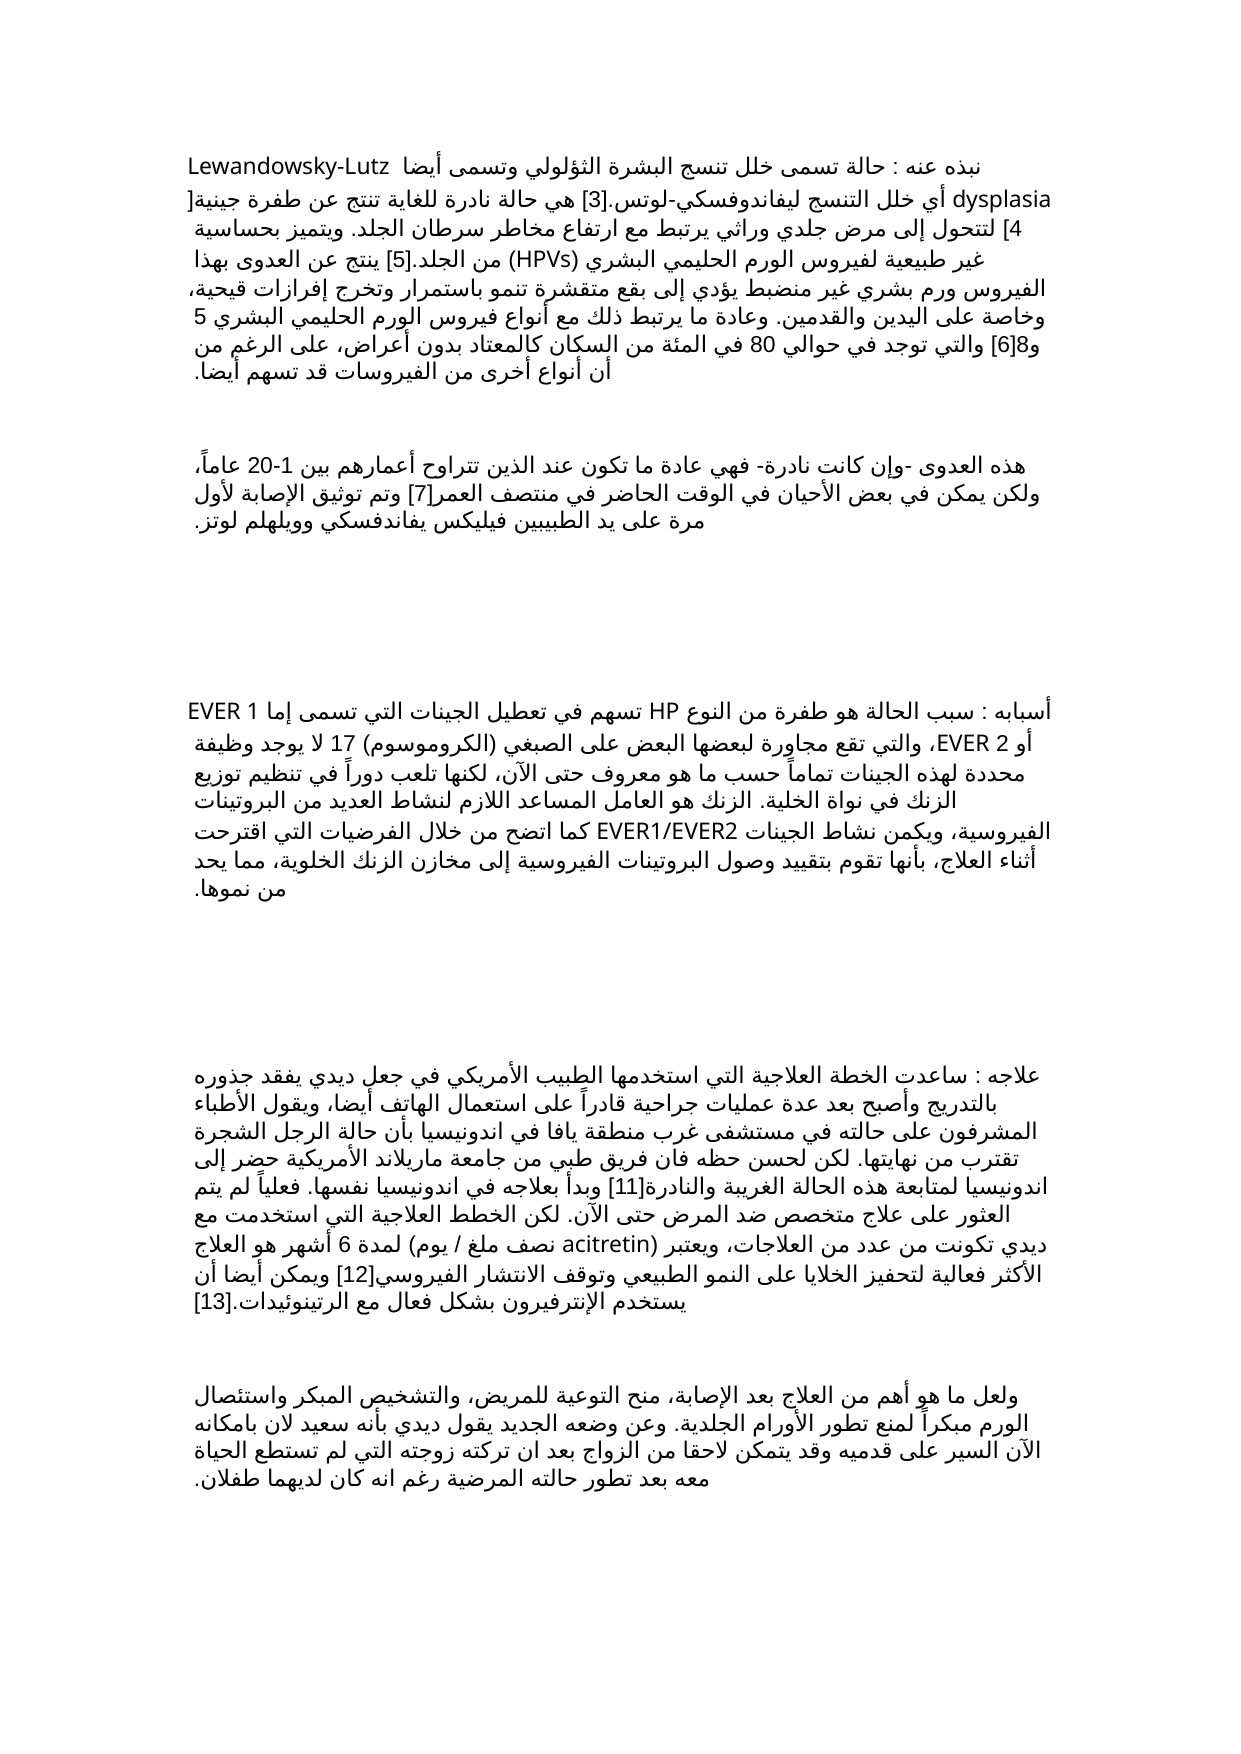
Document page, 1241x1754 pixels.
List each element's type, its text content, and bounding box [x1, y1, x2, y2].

text هذه العدوى -وإن كانت نادرة- فهي عادة ما تكون عند الذين تتراوح أعمارهم بين 1-20 عاماً، ولكن يمكن في بعض الأحيان في الوقت الحاضر في منتصف العمر[7] وتم توثيق الإصابة لأول مرة على يد الطبيبين فيليكس يفاندفسكي وويلهلم لوتز. [187, 452, 1053, 533]
text نبذه عنه : حالة تسمى خلل تنسج البشرة الثؤلولي وتسمى أيضا Lewandowsky-Lutz dysplasia أي خلل التنسج ليفاندوفسكي-لوتس.[3] هي حالة نادرة للغاية تنتج عن طفرة جينية[4] لتتحول إلى مرض جلدي وراثي يرتبط مع ارتفاع مخاطر سرطان الجلد. ويتميز بحساسية غير طبيعية لفيروس الورم الحليمي البشري (HPVs) من الجلد.[5] ينتج عن العدوى بهذا الفيروس ورم بشري غير منضبط يؤدي إلى بقع متقشرة تنمو باستمرار وتخرج إفرازات قيحية، وخاصة على اليدين والقدمين. وعادة ما يرتبط ذلك مع أنواع فيروس الورم الحليمي البشري 5 و8[6] والتي توجد في حوالي 80 في المئة من السكان كالمعتاد بدون أعراض، على الرغم من أن أنواع أخرى من الفيروسات قد تسهم أيضا. [187, 150, 1053, 384]
text ولعل ما هو أهم من العلاج بعد الإصابة، منح التوعية للمريض، والتشخيص المبكر واستئصال الورم مبكراً لمنع تطور الأورام الجلدية. وعن وضعه الجديد يقول ديدي بأنه سعيد لان بامكانه الآن السير على قدميه وقد يتمكن لاحقا من الزواج بعد ان تركته زوجته التي لم تستطع الحياة معه بعد تطور حالته المرضية رغم انه كان لديهما طفلان. [187, 1382, 1053, 1491]
text أسبابه : سبب الحالة هو طفرة من النوع HP تسهم في تعطيل الجينات التي تسمى إما EVER 1 أو 2 EVER، والتي تقع مجاورة لبعضها البعض على الصبغي (الكروموسوم) 17.لا يوجد وظيفة محددة لهذه الجينات تماماً حسب ما هو معروف حتى الآن، لكنها تلعب دوراً في تنظيم توزيع الزنك في نواة الخلية. الزنك هو العامل المساعد اللازم لنشاط العديد من البروتينات الفيروسية، ويكمن نشاط الجينات EVER1/EVER2 كما اتضح من خلال الفرضيات التي اقترحت أثناء العلاج، بأنها تقوم بتقييد وصول البروتينات الفيروسية إلى مخازن الزنك الخلوية، مما يحد من نموها. [187, 695, 1053, 901]
text علاجه : ساعدت الخطة العلاجية التي استخدمها الطبيب الأمريكي في جعل ديدي يفقد جذوره بالتدريج وأصبح بعد عدة عمليات جراحية قادراً على استعمال الهاتف أيضا، ويقول الأطباء المشرفون على حالته في مستشفى غرب منطقة يافا في اندونيسيا بأن حالة الرجل الشجرة تقترب من نهايتها. لكن لحسن حظه فان فريق طبي من جامعة ماريلاند الأمريكية حضر إلى اندونيسيا لمتابعة هذه الحالة الغريبة والنادرة[11] وبدأ بعلاجه في اندونيسيا نفسها. فعلياً لم يتم العثور على علاج متخصص ضد المرض حتى الآن. لكن الخطط العلاجية التي استخدمت مع ديدي تكونت من عدد من العلاجات، ويعتبر (acitretin نصف ملغ / يوم) لمدة 6 أشهر هو العلاج الأكثر فعالية لتحفيز الخلايا على النمو الطبيعي وتوقف الانتشار الفيروسي[12] ويمكن أيضا أن يستخدم الإنترفيرون بشكل فعال مع الرتينوئيدات.[13] [187, 1062, 1053, 1314]
